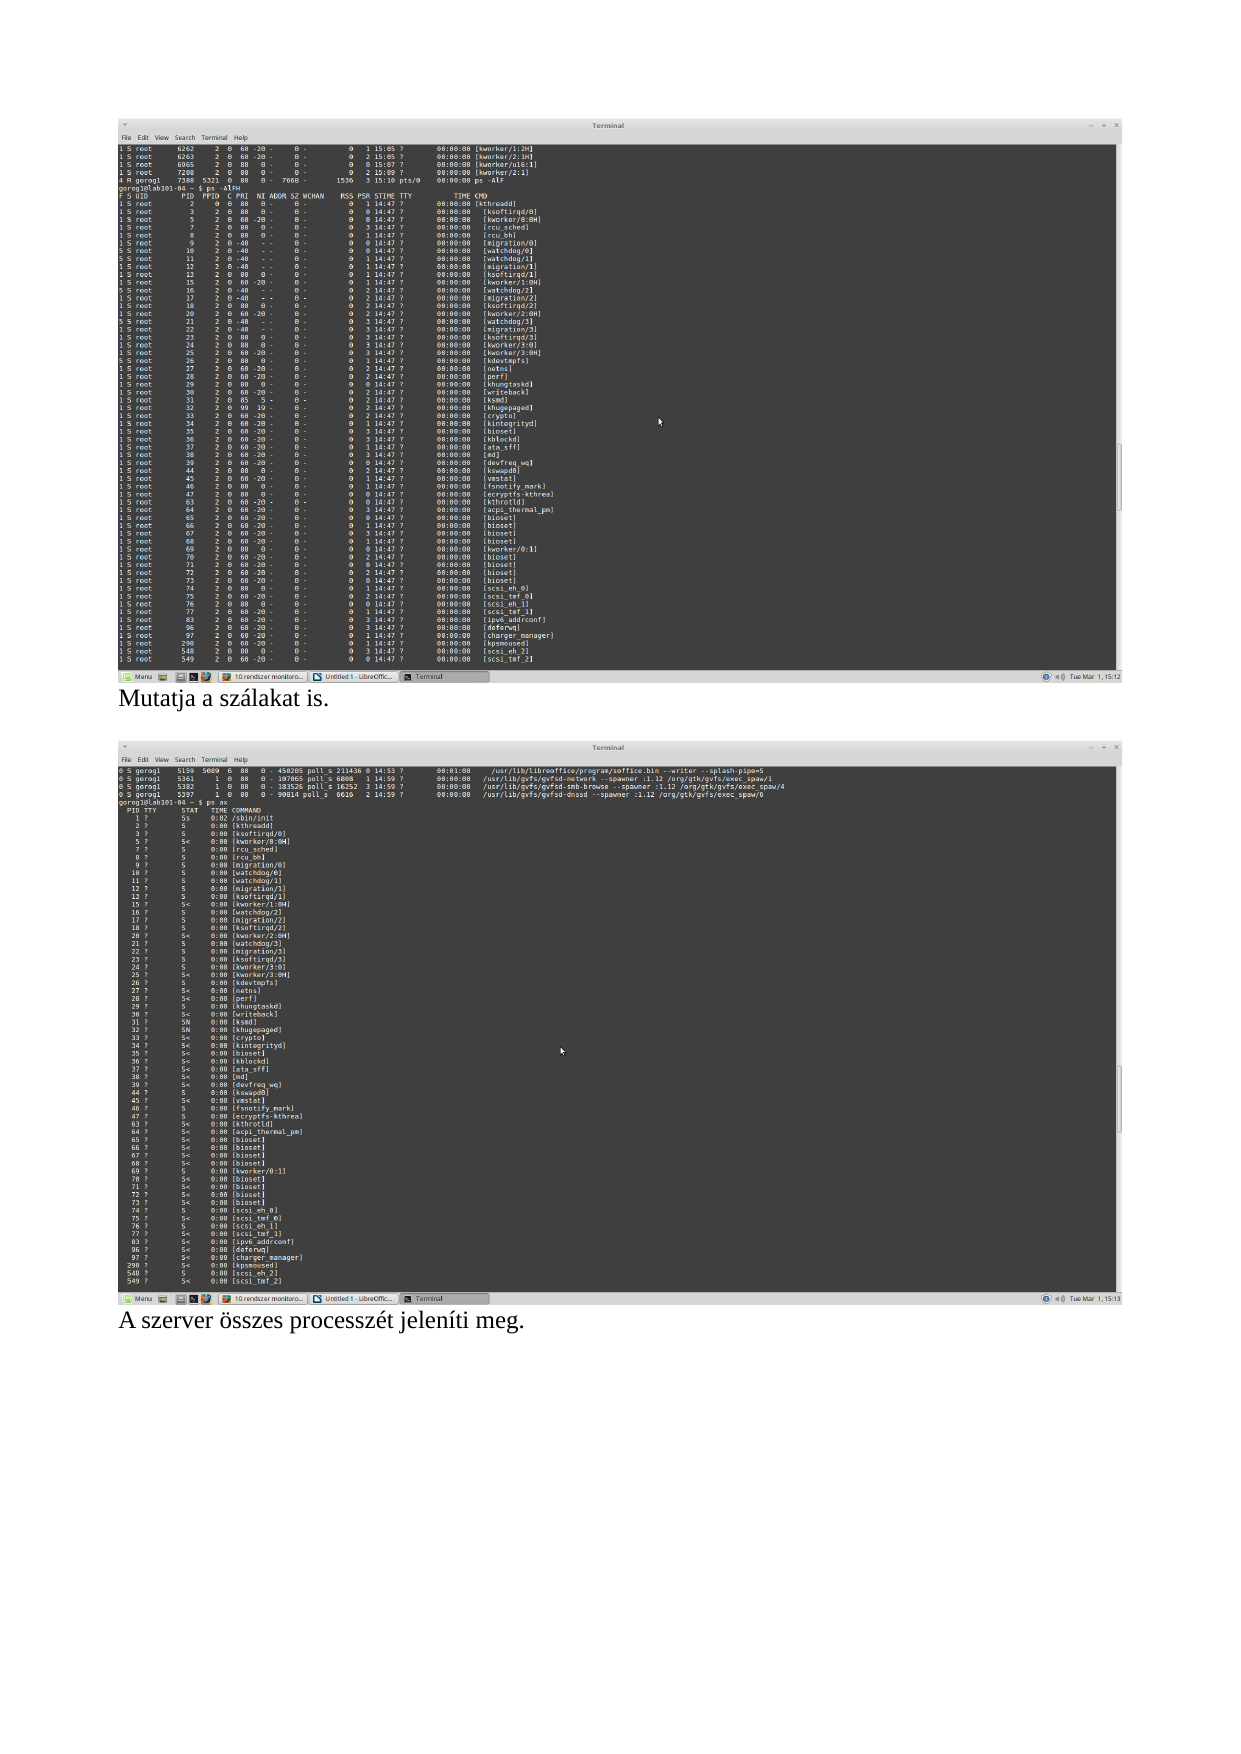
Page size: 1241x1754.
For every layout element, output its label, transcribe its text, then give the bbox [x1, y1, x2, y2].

text A szerver összes processzét jeleníti meg. [118, 1305, 1122, 1334]
picture [118, 740, 1123, 1305]
picture [118, 118, 1123, 683]
text Mutatja a szálakat is. [118, 683, 1122, 712]
